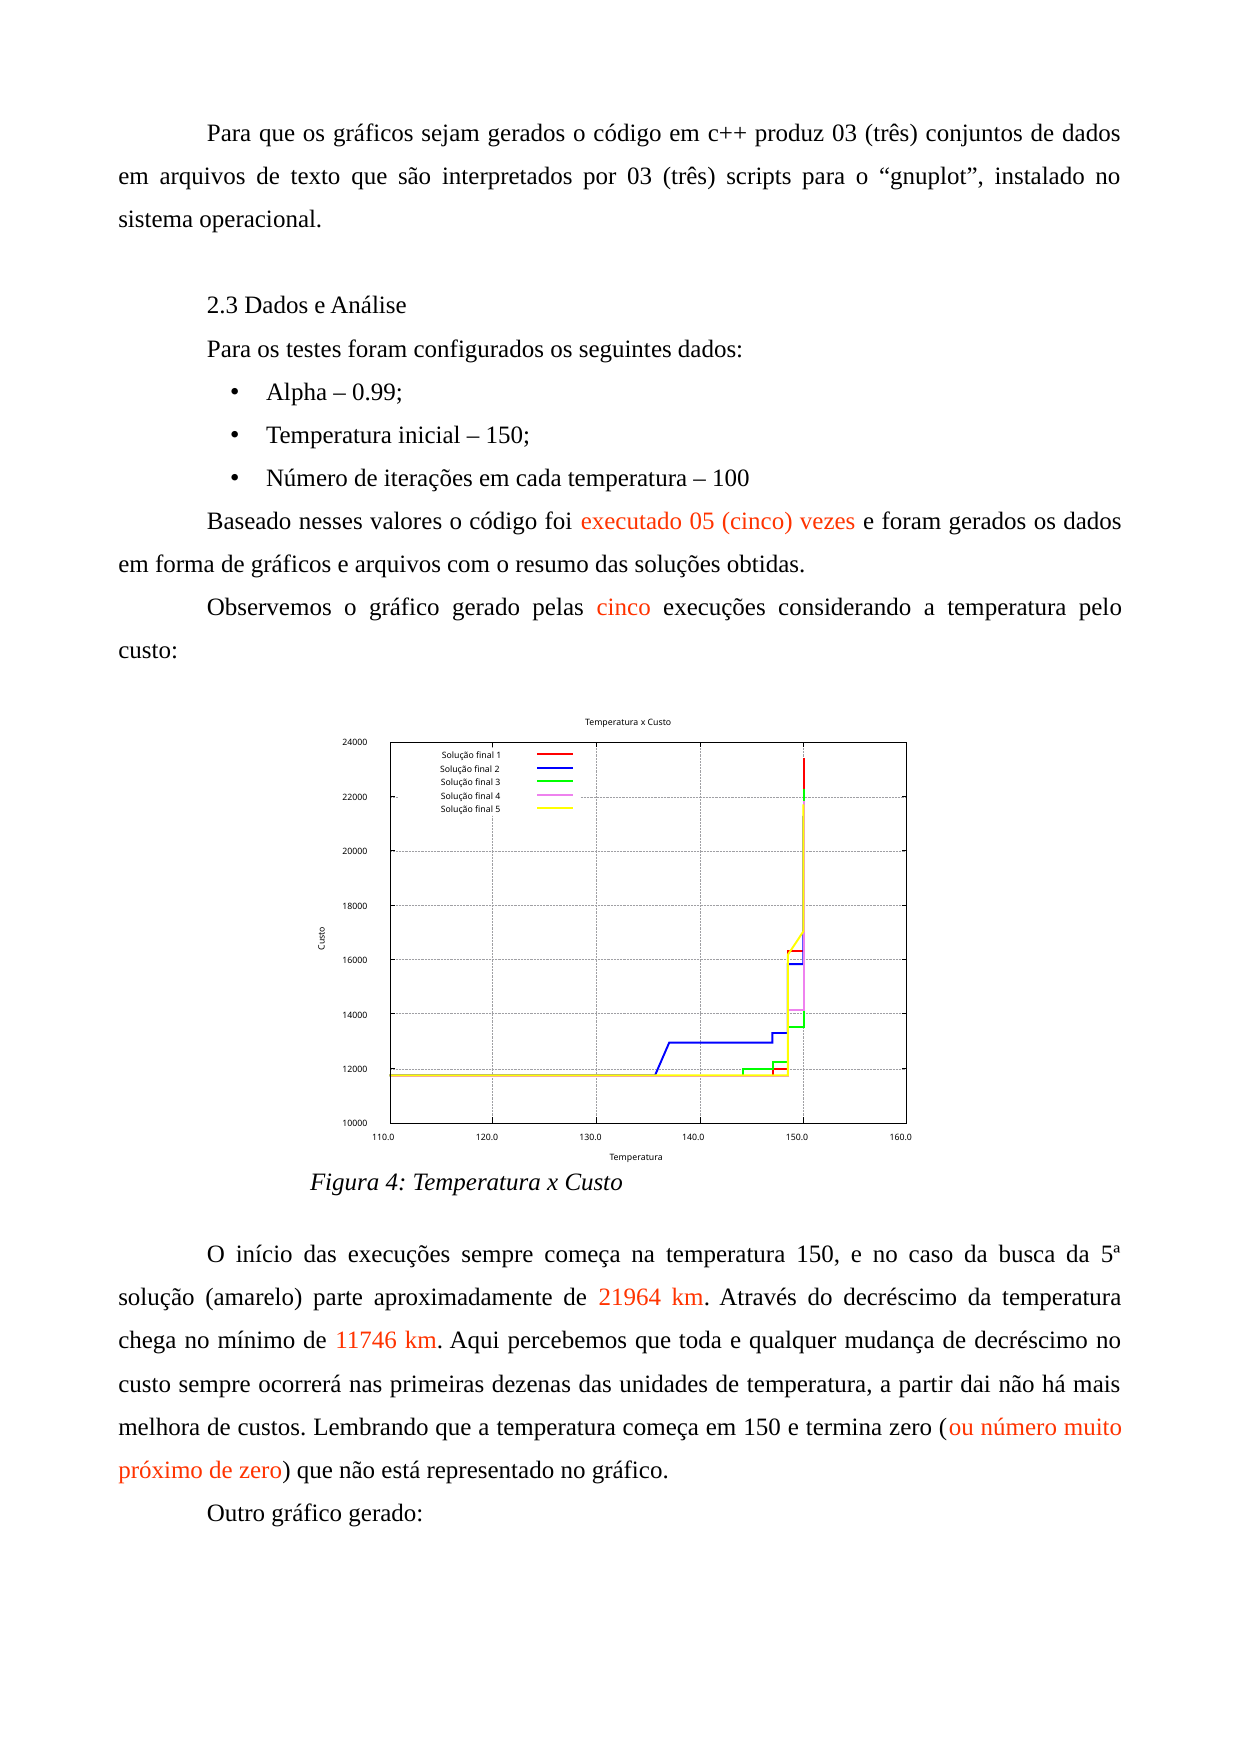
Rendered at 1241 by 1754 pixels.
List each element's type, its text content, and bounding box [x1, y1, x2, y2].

text Observemos o gráfico gerado pelas cinco execuções considerando a temperatura pelo custo: [118, 592, 1122, 664]
list Alpha – 0.99; [118, 377, 1122, 406]
text Para os testes foram configurados os seguintes dados: [118, 334, 1122, 362]
text Figura 4: Temperatura x Custo [310, 701, 931, 1196]
list Temperatura inicial – 150; [118, 420, 1122, 449]
text O início das execuções sempre começa na temperatura 150, e no caso da busca da 5ª solução (amarelo) parte aproximadamente de 21964 km. Através do decréscimo da temperatura chega no mínimo de 11746 km. Aqui percebemos que toda e qualquer mudança de decréscimo no custo sempre ocorrerá nas primeiras dezenas das unidades de temperatura, a partir dai não há mais melhora de custos. Lembrando que a temperatura começa em 150 e termina zero (ou número muito próximo de zero) que não está representado no gráfico. [118, 1239, 1122, 1484]
text Para que os gráficos sejam gerados o código em c++ produz 03 (três) conjuntos de dados em arquivos de texto que são interpretados por 03 (três) scripts para o “gnuplot”, instalado no sistema operacional. [118, 118, 1122, 233]
text Outro gráfico gerado: [118, 1498, 1122, 1527]
text [310, 688, 931, 701]
list Número de iterações em cada temperatura – 100 [118, 463, 1122, 492]
text Baseado nesses valores o código foi executado 05 (cinco) vezes e foram gerados os dados em forma de gráficos e arquivos com o resumo das soluções obtidas. [118, 506, 1122, 578]
text 2.3 Dados e Análise [118, 291, 1122, 319]
